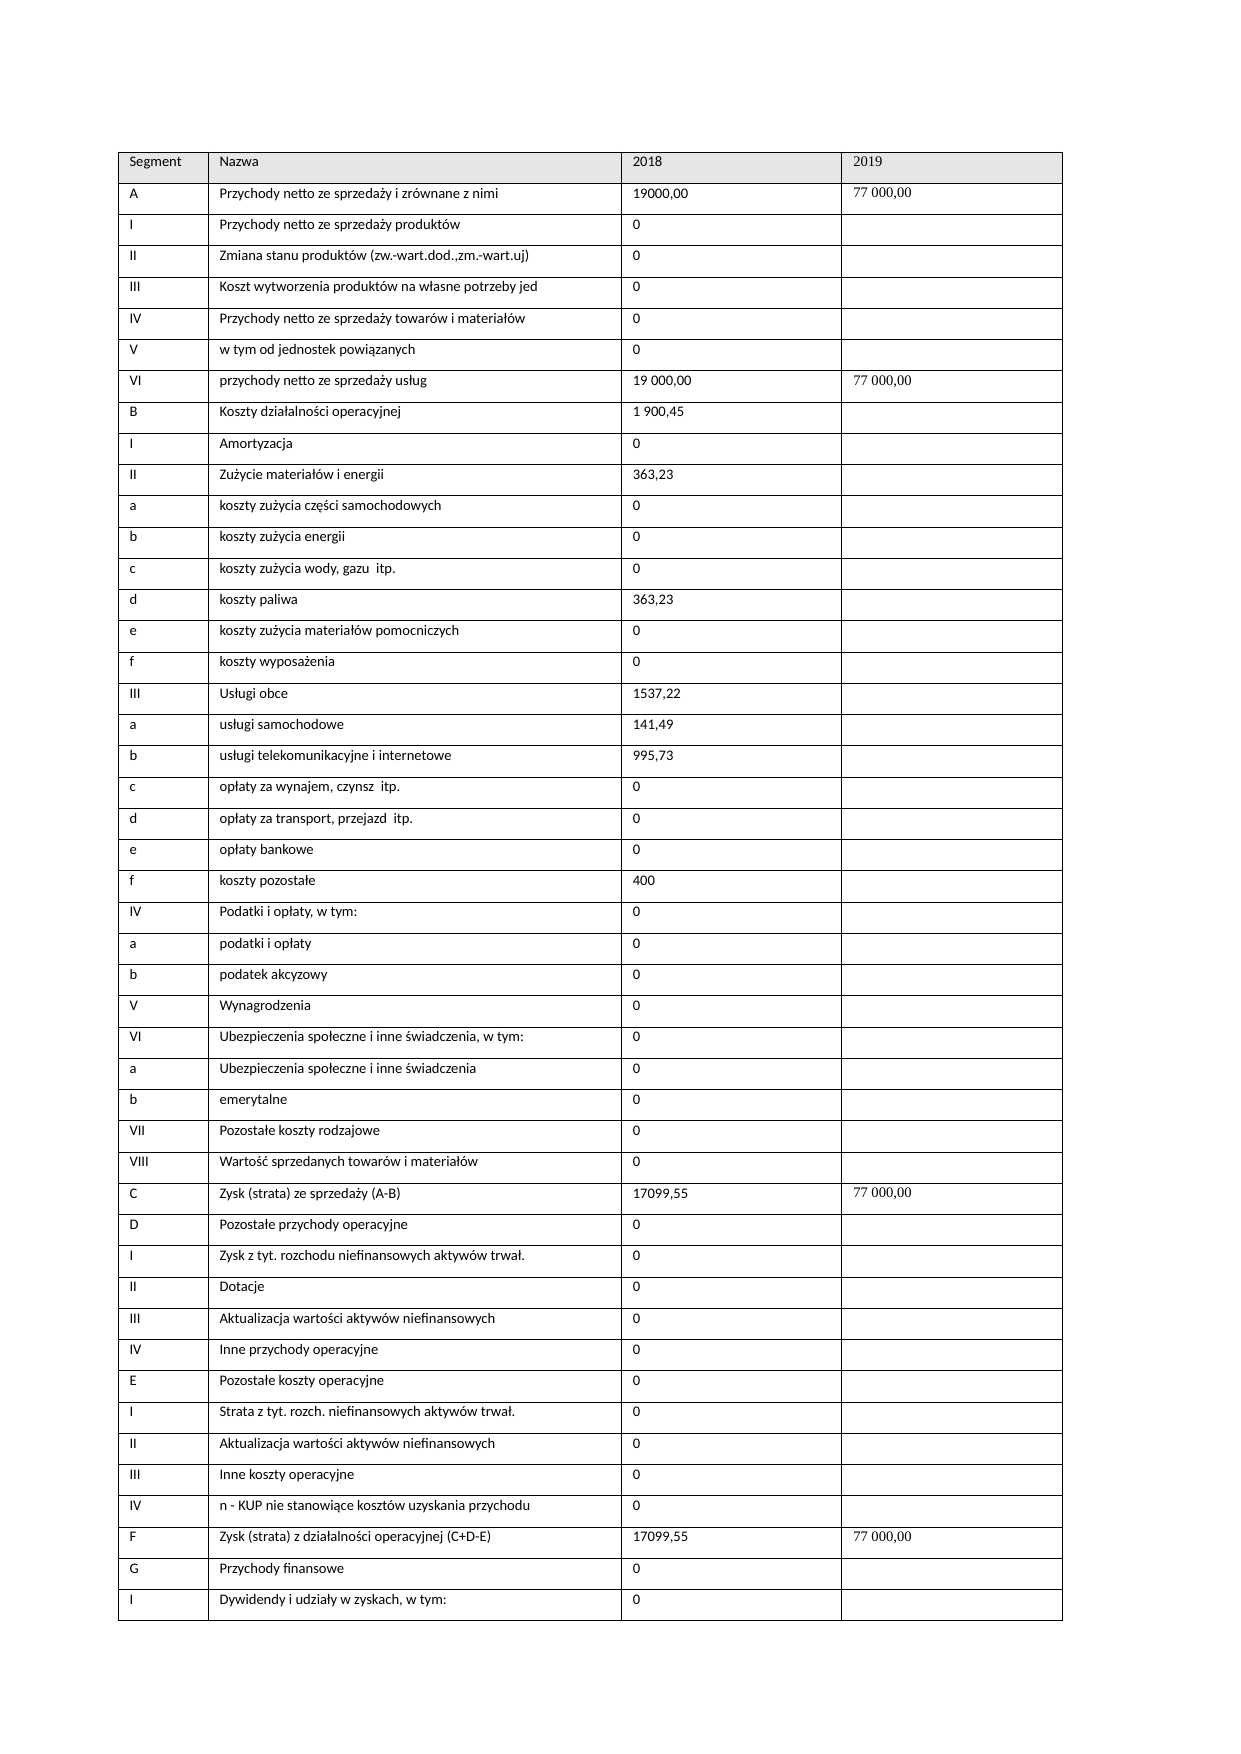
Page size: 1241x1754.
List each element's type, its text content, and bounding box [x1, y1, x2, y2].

table_cell 0 [622, 278, 841, 308]
table_cell a [119, 715, 208, 745]
table_cell Przychody netto ze sprzedaży produktów [209, 215, 621, 245]
table_cell Przychody finansowe [209, 1559, 621, 1589]
table_cell [842, 309, 1062, 339]
table_cell przychody netto ze sprzedaży usług [209, 371, 621, 402]
table_cell 0 [622, 1465, 841, 1495]
table_cell II [119, 465, 208, 495]
table_cell I [119, 1403, 208, 1433]
table_cell 17099,55 [622, 1184, 841, 1214]
table_cell II [119, 246, 208, 277]
table_cell 77 000,00 [842, 1184, 1062, 1214]
table_cell 0 [622, 1028, 841, 1058]
table_cell [842, 996, 1062, 1027]
table_cell [842, 246, 1062, 277]
table_cell III [119, 1465, 208, 1495]
table_cell [842, 1434, 1062, 1464]
table_cell 363,23 [622, 590, 841, 620]
table_cell 0 [622, 1059, 841, 1089]
table_cell [842, 465, 1062, 495]
table_cell 0 [622, 1340, 841, 1370]
table_cell 19000,00 [622, 184, 841, 214]
table_cell III [119, 1309, 208, 1339]
table_cell 1 900,45 [622, 403, 841, 433]
table_cell Podatki i opłaty, w tym: [209, 903, 621, 933]
table_cell opłaty za transport, przejazd itp. [209, 809, 621, 839]
table_cell [842, 1309, 1062, 1339]
table_cell Przychody netto ze sprzedaży i zrównane z nimi [209, 184, 621, 214]
table_cell 0 [622, 1309, 841, 1339]
table_cell Inne przychody operacyjne [209, 1340, 621, 1370]
table_cell Pozostałe przychody operacyjne [209, 1215, 621, 1245]
table_cell 0 [622, 340, 841, 370]
table_cell koszty zużycia energii [209, 528, 621, 558]
table_cell 400 [622, 871, 841, 902]
table_cell [842, 1559, 1062, 1589]
table_cell koszty pozostałe [209, 871, 621, 902]
table_cell 0 [622, 1121, 841, 1152]
table_cell [842, 1121, 1062, 1152]
table_cell [842, 403, 1062, 433]
table_cell Pozostałe koszty rodzajowe [209, 1121, 621, 1152]
table_cell koszty paliwa [209, 590, 621, 620]
table_cell VI [119, 371, 208, 402]
table_cell [842, 590, 1062, 620]
table_cell 0 [622, 309, 841, 339]
table_cell II [119, 1278, 208, 1308]
table_cell d [119, 590, 208, 620]
table_cell Ubezpieczenia społeczne i inne świadczenia [209, 1059, 621, 1089]
table_cell [842, 1340, 1062, 1370]
table_cell Dotacje [209, 1278, 621, 1308]
table_cell Amortyzacja [209, 434, 621, 464]
table_cell Koszt wytworzenia produktów na własne potrzeby jed [209, 278, 621, 308]
table_cell IV [119, 1340, 208, 1370]
table_cell 77 000,00 [842, 184, 1062, 214]
table_cell Aktualizacja wartości aktywów niefinansowych [209, 1434, 621, 1464]
table_cell Wartość sprzedanych towarów i materiałów [209, 1153, 621, 1183]
table_cell [842, 215, 1062, 245]
table_cell 0 [622, 1278, 841, 1308]
table_cell opłaty za wynajem, czynsz itp. [209, 778, 621, 808]
table_cell [842, 496, 1062, 527]
table_cell [842, 1403, 1062, 1433]
table_cell usługi samochodowe [209, 715, 621, 745]
table_cell [842, 1153, 1062, 1183]
table_cell e [119, 621, 208, 652]
table_cell [842, 746, 1062, 777]
table_cell [842, 1059, 1062, 1089]
table_cell b [119, 965, 208, 995]
table_cell B [119, 403, 208, 433]
table_cell [842, 934, 1062, 964]
table_cell [842, 653, 1062, 683]
table_cell 0 [622, 1215, 841, 1245]
table_cell 0 [622, 1371, 841, 1402]
table_cell [842, 840, 1062, 870]
table_header 2018 [622, 153, 841, 183]
table_cell 0 [622, 653, 841, 683]
table_cell IV [119, 309, 208, 339]
table_cell [842, 684, 1062, 714]
table_cell [842, 1215, 1062, 1245]
table_header Segment [119, 153, 208, 183]
table_cell Zużycie materiałów i energii [209, 465, 621, 495]
table_cell C [119, 1184, 208, 1214]
table_cell [842, 434, 1062, 464]
table_cell Pozostałe koszty operacyjne [209, 1371, 621, 1402]
table_cell b [119, 746, 208, 777]
table_cell E [119, 1371, 208, 1402]
table_cell Przychody netto ze sprzedaży towarów i materiałów [209, 309, 621, 339]
table_cell [842, 1090, 1062, 1120]
table_cell 0 [622, 1590, 841, 1620]
table_cell 0 [622, 496, 841, 527]
table_cell [842, 1246, 1062, 1277]
table_cell 0 [622, 559, 841, 589]
table_cell 363,23 [622, 465, 841, 495]
table_cell [842, 1590, 1062, 1620]
table_cell [842, 903, 1062, 933]
table_cell [842, 528, 1062, 558]
table_cell 0 [622, 1090, 841, 1120]
table_cell III [119, 278, 208, 308]
table_cell d [119, 809, 208, 839]
table_cell b [119, 1090, 208, 1120]
table_cell [842, 1028, 1062, 1058]
table_cell Zysk (strata) ze sprzedaży (A-B) [209, 1184, 621, 1214]
table_cell A [119, 184, 208, 214]
table_cell [842, 715, 1062, 745]
table_cell 141,49 [622, 715, 841, 745]
table_cell 0 [622, 903, 841, 933]
table_cell 0 [622, 215, 841, 245]
table_cell 0 [622, 528, 841, 558]
table_cell 17099,55 [622, 1528, 841, 1558]
table_cell koszty zużycia materiałów pomocniczych [209, 621, 621, 652]
table_cell 0 [622, 621, 841, 652]
table_cell I [119, 1590, 208, 1620]
table_cell 0 [622, 1153, 841, 1183]
table_cell 995,73 [622, 746, 841, 777]
table_cell podatek akcyzowy [209, 965, 621, 995]
table_cell I [119, 434, 208, 464]
table_cell G [119, 1559, 208, 1589]
table_cell [842, 871, 1062, 902]
table_cell Wynagrodzenia [209, 996, 621, 1027]
table_cell 0 [622, 965, 841, 995]
table_cell I [119, 1246, 208, 1277]
table_cell I [119, 215, 208, 245]
table_cell 1537,22 [622, 684, 841, 714]
table_cell VIII [119, 1153, 208, 1183]
table_cell Koszty działalności operacyjnej [209, 403, 621, 433]
table_cell [842, 965, 1062, 995]
table_cell Zysk z tyt. rozchodu niefinansowych aktywów trwał. [209, 1246, 621, 1277]
table_cell koszty zużycia części samochodowych [209, 496, 621, 527]
table_cell V [119, 996, 208, 1027]
table_cell III [119, 684, 208, 714]
table_cell koszty zużycia wody, gazu itp. [209, 559, 621, 589]
table_cell 0 [622, 809, 841, 839]
table_cell c [119, 559, 208, 589]
table_cell 0 [622, 1403, 841, 1433]
table_cell 0 [622, 934, 841, 964]
table_cell [842, 1496, 1062, 1527]
table_cell 0 [622, 1559, 841, 1589]
table_cell opłaty bankowe [209, 840, 621, 870]
table_cell 19 000,00 [622, 371, 841, 402]
table_cell emerytalne [209, 1090, 621, 1120]
table_cell 77 000,00 [842, 371, 1062, 402]
table_cell usługi telekomunikacyjne i internetowe [209, 746, 621, 777]
table_cell b [119, 528, 208, 558]
table_cell [842, 340, 1062, 370]
table_cell 0 [622, 778, 841, 808]
table_cell Ubezpieczenia społeczne i inne świadczenia, w tym: [209, 1028, 621, 1058]
table_header 2019 [842, 153, 1062, 183]
table_cell Usługi obce [209, 684, 621, 714]
table_cell V [119, 340, 208, 370]
table_cell 0 [622, 1246, 841, 1277]
table_cell IV [119, 903, 208, 933]
table_cell [842, 809, 1062, 839]
table_cell Zysk (strata) z działalności operacyjnej (C+D-E) [209, 1528, 621, 1558]
table_cell [842, 1371, 1062, 1402]
table_cell 0 [622, 434, 841, 464]
table_cell a [119, 934, 208, 964]
table_cell [842, 1465, 1062, 1495]
table_cell [842, 621, 1062, 652]
table_cell Aktualizacja wartości aktywów niefinansowych [209, 1309, 621, 1339]
table_cell [842, 1278, 1062, 1308]
table_cell Inne koszty operacyjne [209, 1465, 621, 1495]
table_cell VI [119, 1028, 208, 1058]
table_cell podatki i opłaty [209, 934, 621, 964]
table_cell w tym od jednostek powiązanych [209, 340, 621, 370]
table_cell a [119, 1059, 208, 1089]
table_cell n - KUP nie stanowiące kosztów uzyskania przychodu [209, 1496, 621, 1527]
table_cell [842, 278, 1062, 308]
table_cell e [119, 840, 208, 870]
table_cell IV [119, 1496, 208, 1527]
table_cell 0 [622, 246, 841, 277]
table_cell a [119, 496, 208, 527]
table_cell Strata z tyt. rozch. niefinansowych aktywów trwał. [209, 1403, 621, 1433]
table_cell 0 [622, 1496, 841, 1527]
table_cell 0 [622, 1434, 841, 1464]
table_cell c [119, 778, 208, 808]
table_cell f [119, 653, 208, 683]
table_cell 77 000,00 [842, 1528, 1062, 1558]
table_cell F [119, 1528, 208, 1558]
table_cell 0 [622, 840, 841, 870]
table_cell f [119, 871, 208, 902]
table_cell D [119, 1215, 208, 1245]
table_cell [842, 778, 1062, 808]
table_cell 0 [622, 996, 841, 1027]
table_cell [842, 559, 1062, 589]
table_cell Dywidendy i udziały w zyskach, w tym: [209, 1590, 621, 1620]
table_cell II [119, 1434, 208, 1464]
table_cell koszty wyposażenia [209, 653, 621, 683]
table_cell VII [119, 1121, 208, 1152]
table_cell Zmiana stanu produktów (zw.-wart.dod.,zm.-wart.uj) [209, 246, 621, 277]
table_header Nazwa [209, 153, 621, 183]
